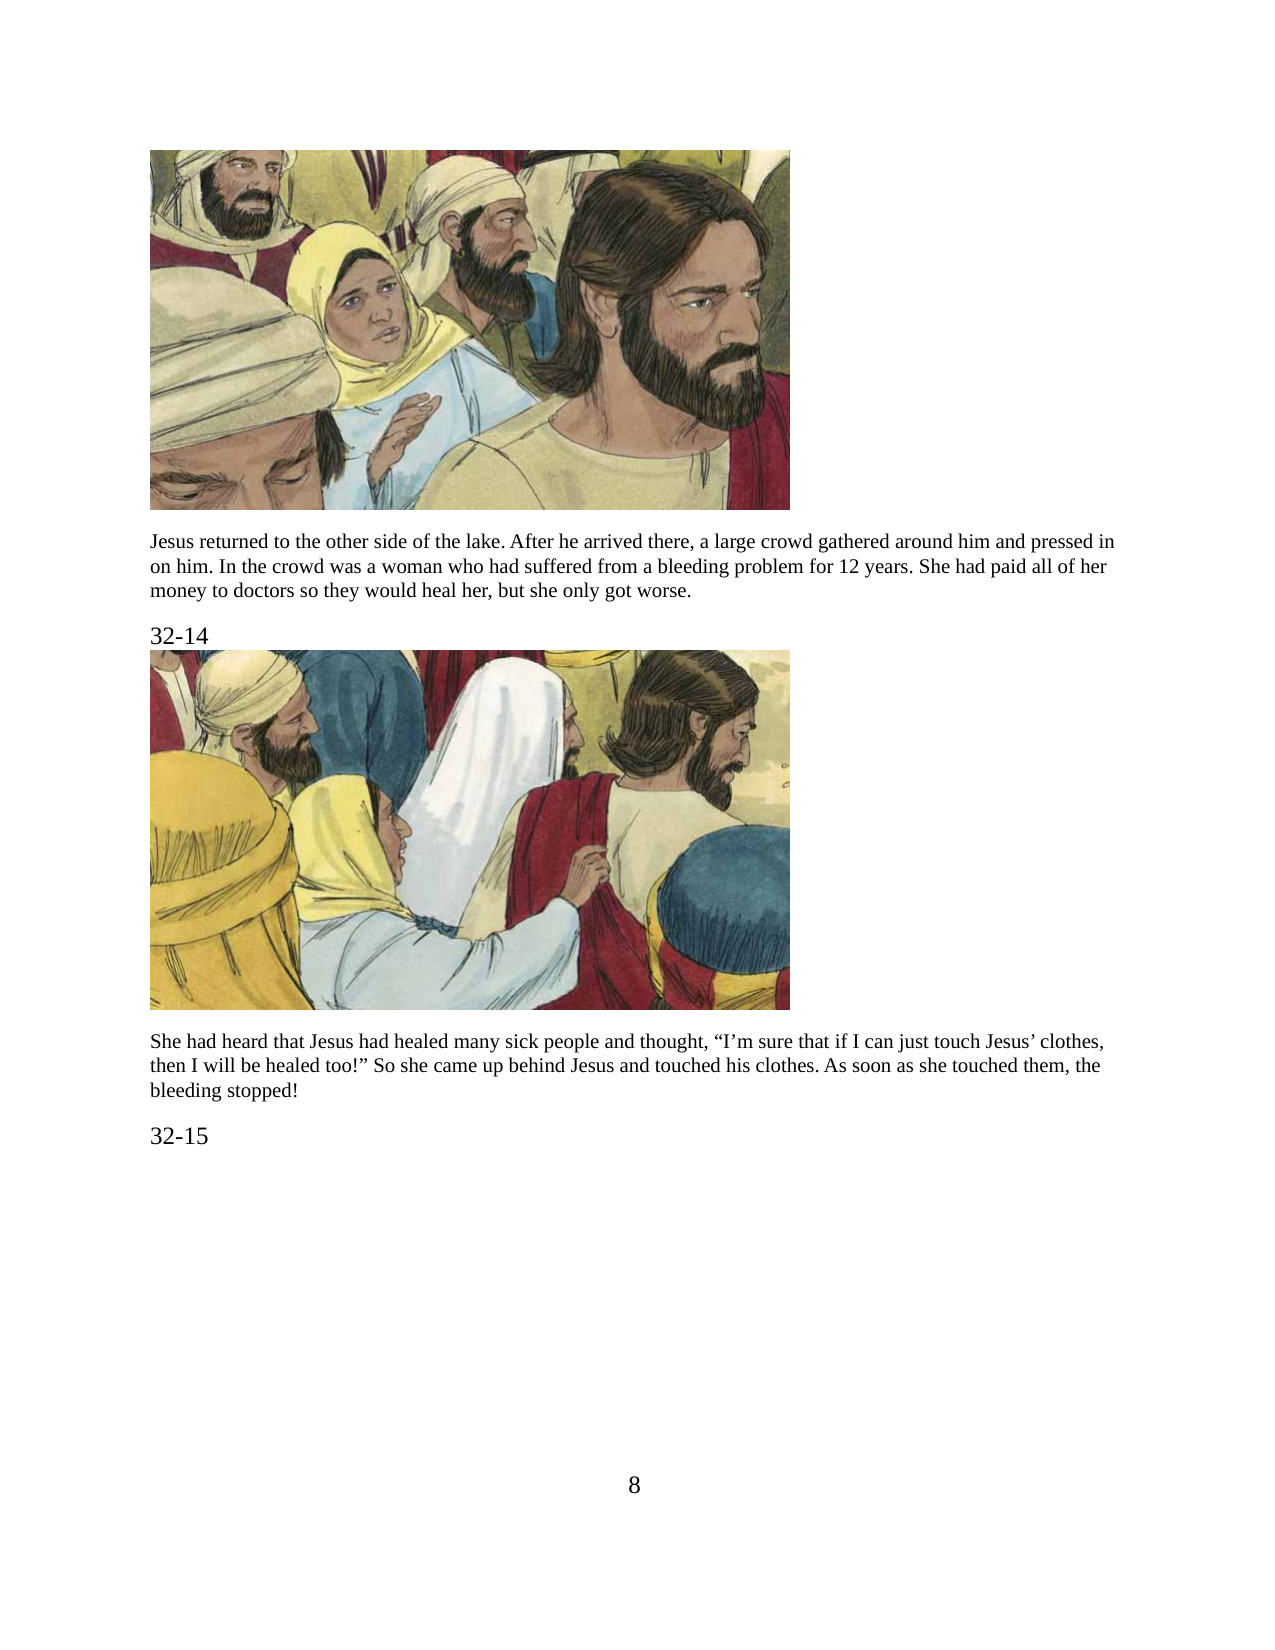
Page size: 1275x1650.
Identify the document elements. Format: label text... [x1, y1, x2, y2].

picture [150, 150, 790, 510]
subtitle 32-15 [150, 1121, 1125, 1150]
text She had heard that Jesus had healed many sick people and thought, “I’m sure that if I can just touch Jesus’ clothes, then I will be healed too!” So she came up behind Jesus and touched his clothes. As soon as she touched them, the bleeding stopped! [150, 1029, 1125, 1102]
picture [150, 650, 790, 1010]
text Jesus returned to the other side of the lake. After he arrived there, a large crowd gathered around him and pressed in on him. In the crowd was a woman who had suffered from a bleeding problem for 12 years. She had paid all of her money to doctors so they would heal her, but she only got worse. [150, 529, 1125, 602]
subtitle 32-14 [150, 621, 1125, 650]
